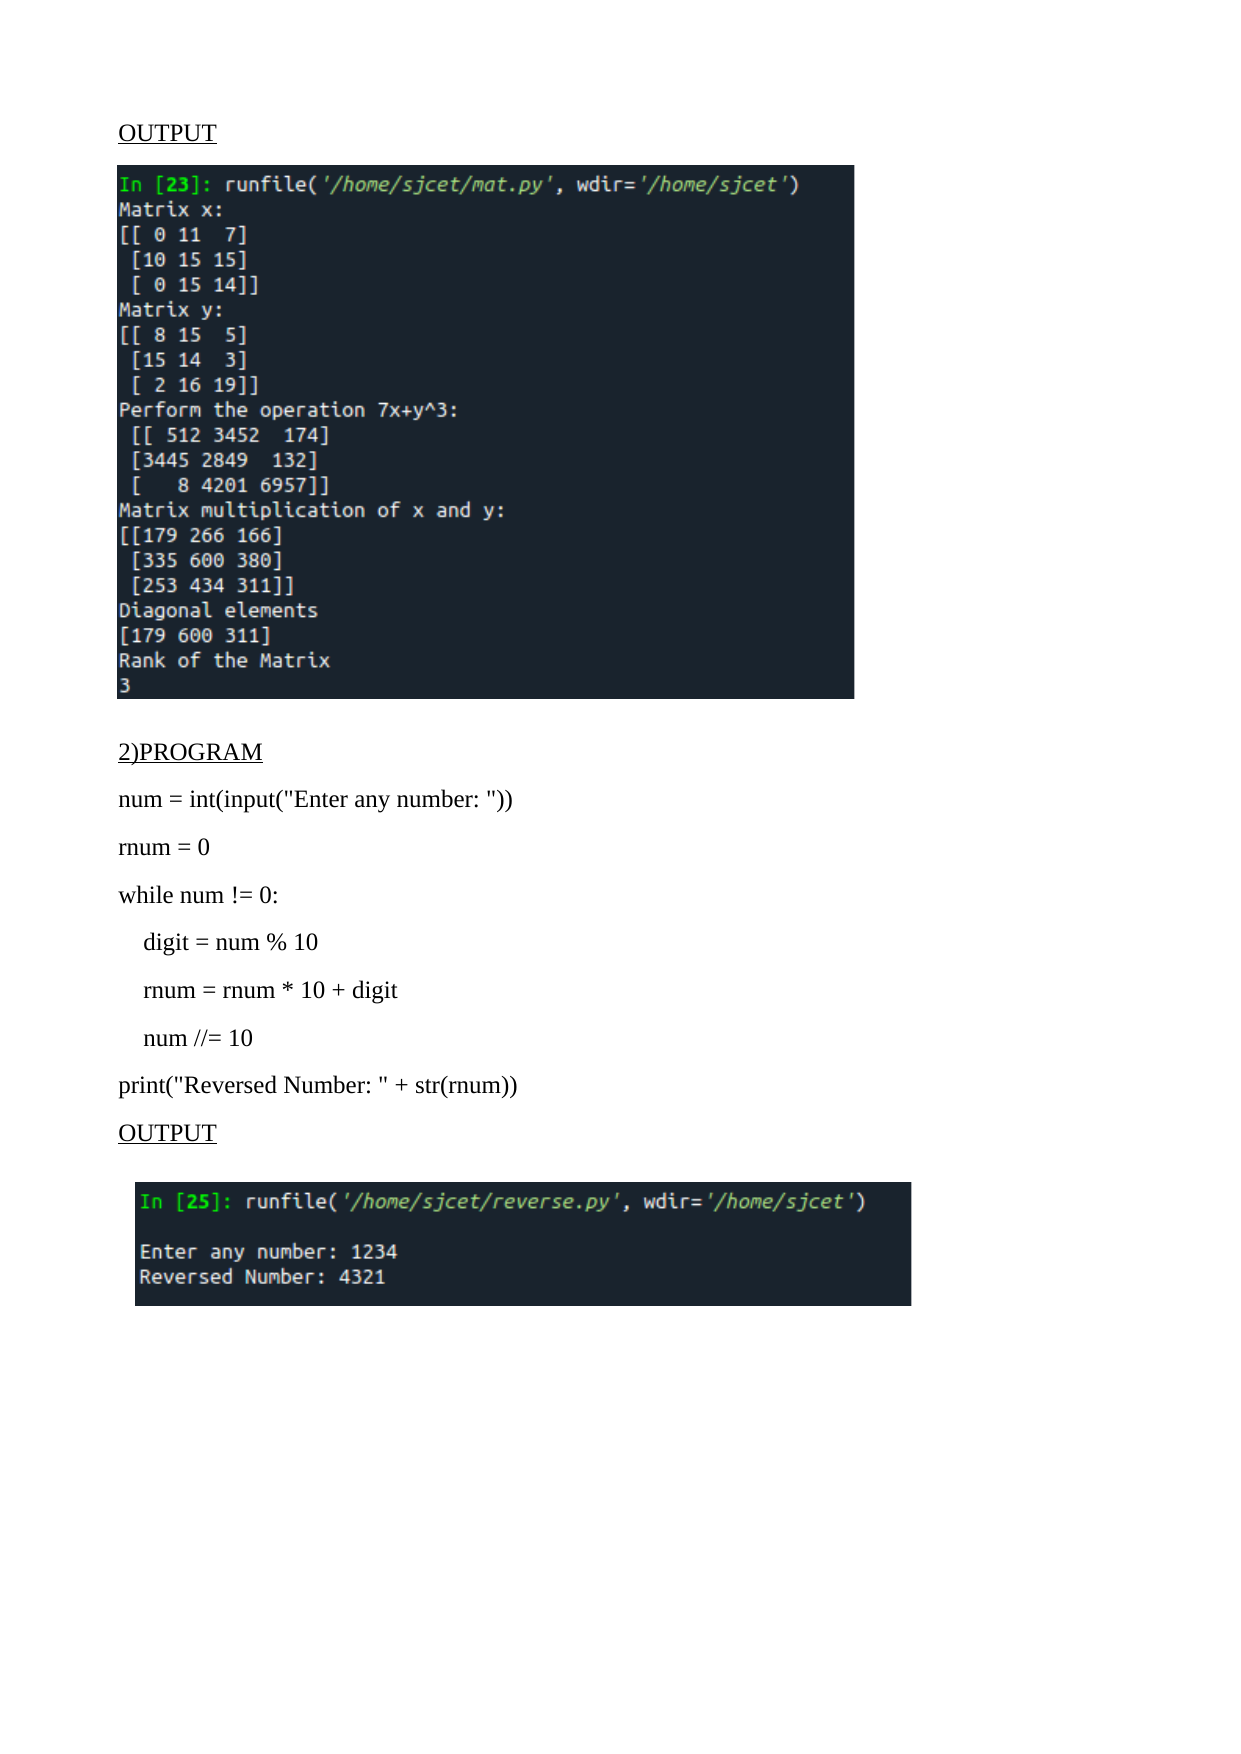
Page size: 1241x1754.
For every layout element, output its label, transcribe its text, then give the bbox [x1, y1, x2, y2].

text while num != 0: [118, 880, 1122, 908]
text 2)PROGRAM [118, 737, 1122, 766]
text num = int(input("Enter any number: ")) [118, 784, 1122, 813]
text print("Reversed Number: " + str(rnum)) [118, 1070, 1122, 1099]
text digit = num % 10 [118, 927, 1122, 956]
text num //= 10 [118, 1023, 1122, 1051]
text OUTPUT [118, 118, 1122, 147]
text rnum = rnum * 10 + digit [118, 975, 1122, 1004]
text OUTPUT [118, 1118, 1122, 1147]
picture [117, 165, 855, 699]
picture [135, 1182, 912, 1306]
text rnum = 0 [118, 832, 1122, 861]
